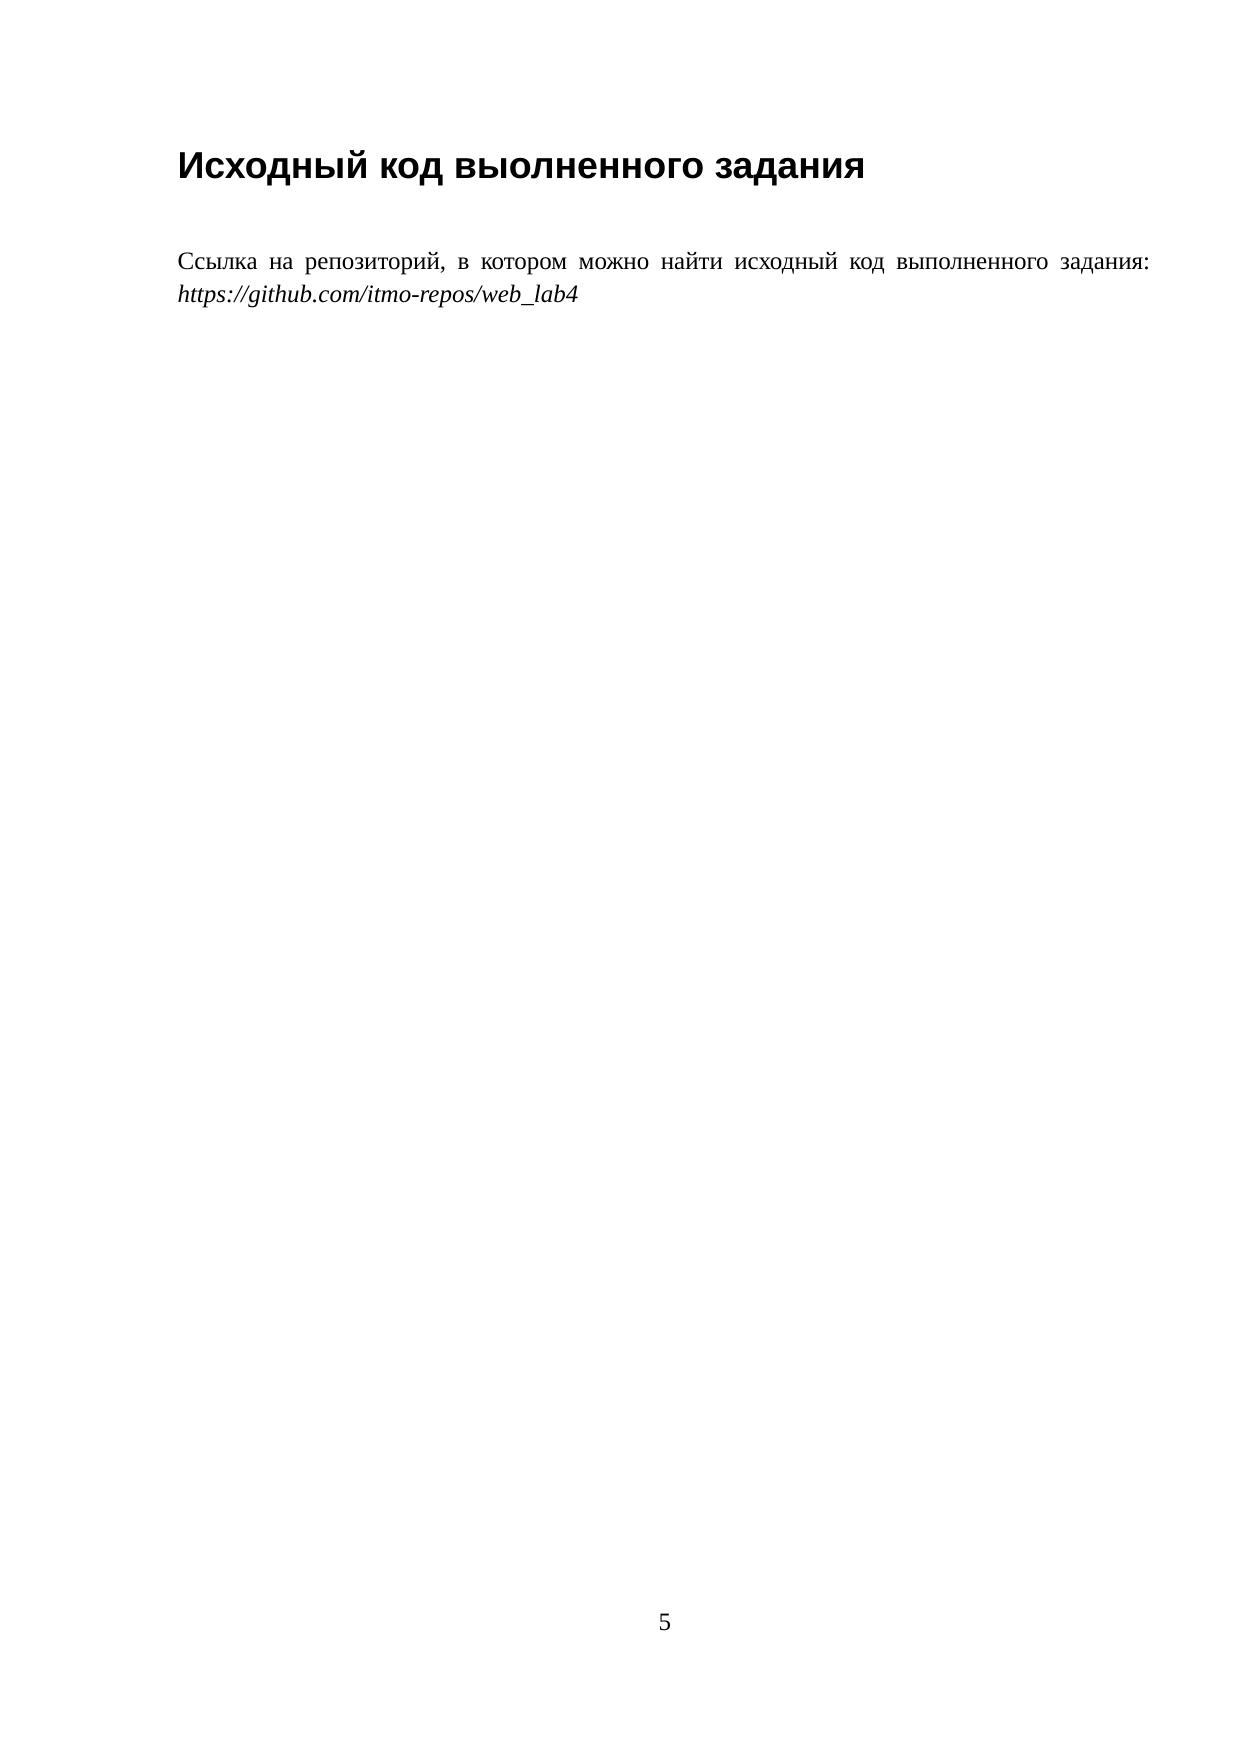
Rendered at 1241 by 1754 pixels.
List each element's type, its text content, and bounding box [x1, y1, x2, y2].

subtitle Исходный код выолненного задания [177, 143, 1152, 186]
text Ссылка на репозиторий, в котором можно найти исходный код выполненного задания: https://github.com/itmo-repos/web_lab4 [177, 246, 1152, 308]
